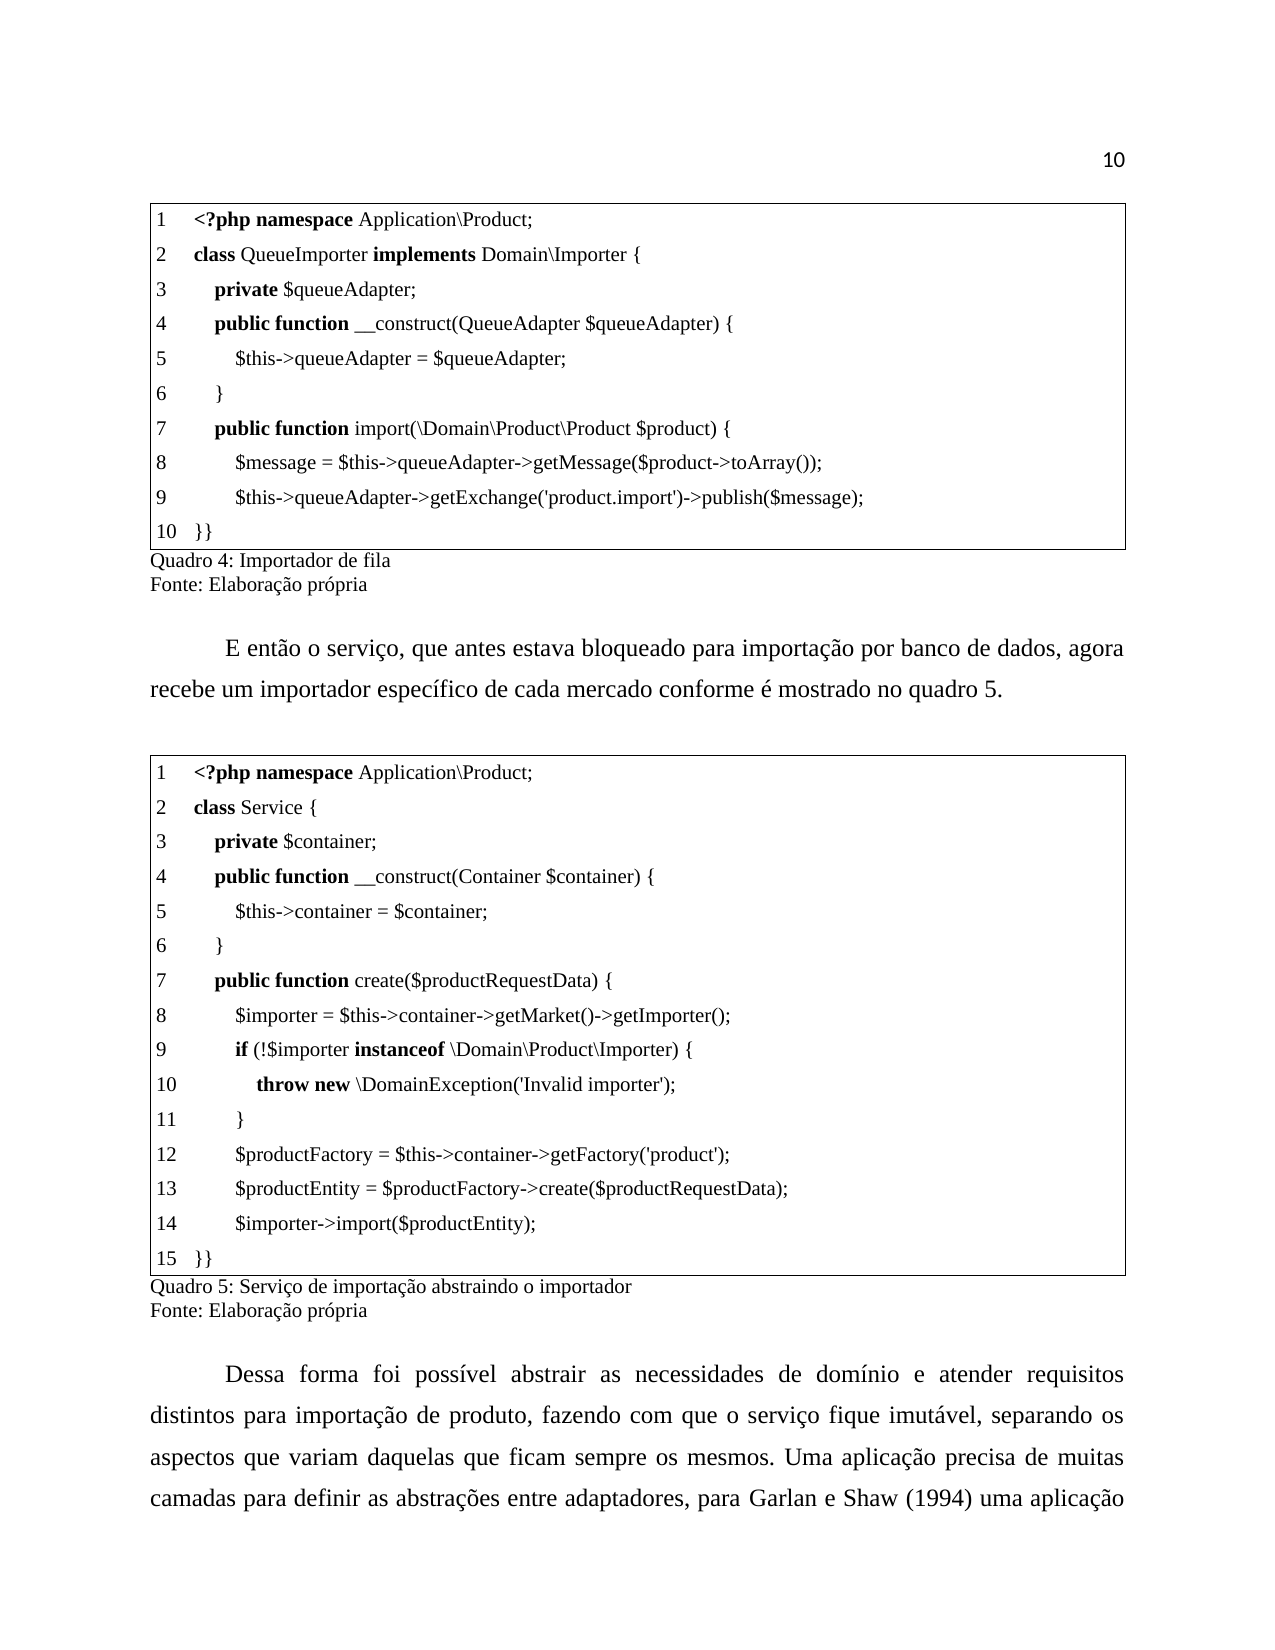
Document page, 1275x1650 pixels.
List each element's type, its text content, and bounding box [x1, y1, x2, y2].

text Dessa forma foi possível abstrair as necessidades de domínio e atender requisitos distintos para importação de produto, fazendo com que o serviço fique imutável, separando os aspectos que variam daquelas que ficam sempre os mesmos. Uma aplicação precisa de muitas camadas para definir as abstrações entre adaptadores, para Garlan e Shaw (1994) uma aplicação [150, 1360, 1125, 1512]
text Fonte: Elaboração própria [150, 572, 1125, 596]
table_header <?php namespace Application\Product; class QueueImporter implements Domain\Importer { private $queueAdapter; public function __construct(QueueAdapter $queueAdapter) { $this->queueAdapter = $queueAdapter; } public function import(\Domain\Product\Product $product) { $message = $this->queueAdapter->getMessage($product->toArray()); $this->queueAdapter->getExchange('product.import')->publish($message); }} [188, 204, 1125, 549]
table_header <?php namespace Application\Product; class Service { private $container; public function __construct(Container $container) { $this->container = $container; } public function create($productRequestData) { $importer = $this->container->getMarket()->getImporter(); if (!$importer instanceof \Domain\Product\Importer) { throw new \DomainException('Invalid importer'); } $productFactory = $this->container->getFactory('product'); $productEntity = $productFactory->create($productRequestData); $importer->import($productEntity); }} [188, 756, 1125, 1275]
table_header 1 2 3 4 5 6 7 8 9 10 [151, 204, 188, 549]
table_header 1 2 3 4 5 6 7 8 9 10 11 12 13 14 15 [151, 756, 188, 1275]
text Quadro 5: Serviço de importação abstraindo o importador [150, 1276, 1125, 1298]
text Fonte: Elaboração própria [150, 1298, 1125, 1322]
text E então o serviço, que antes estava bloqueado para importação por banco de dados, agora recebe um importador específico de cada mercado conforme é mostrado no quadro 5. [150, 634, 1125, 703]
text Quadro 4: Importador de fila [150, 550, 1125, 572]
